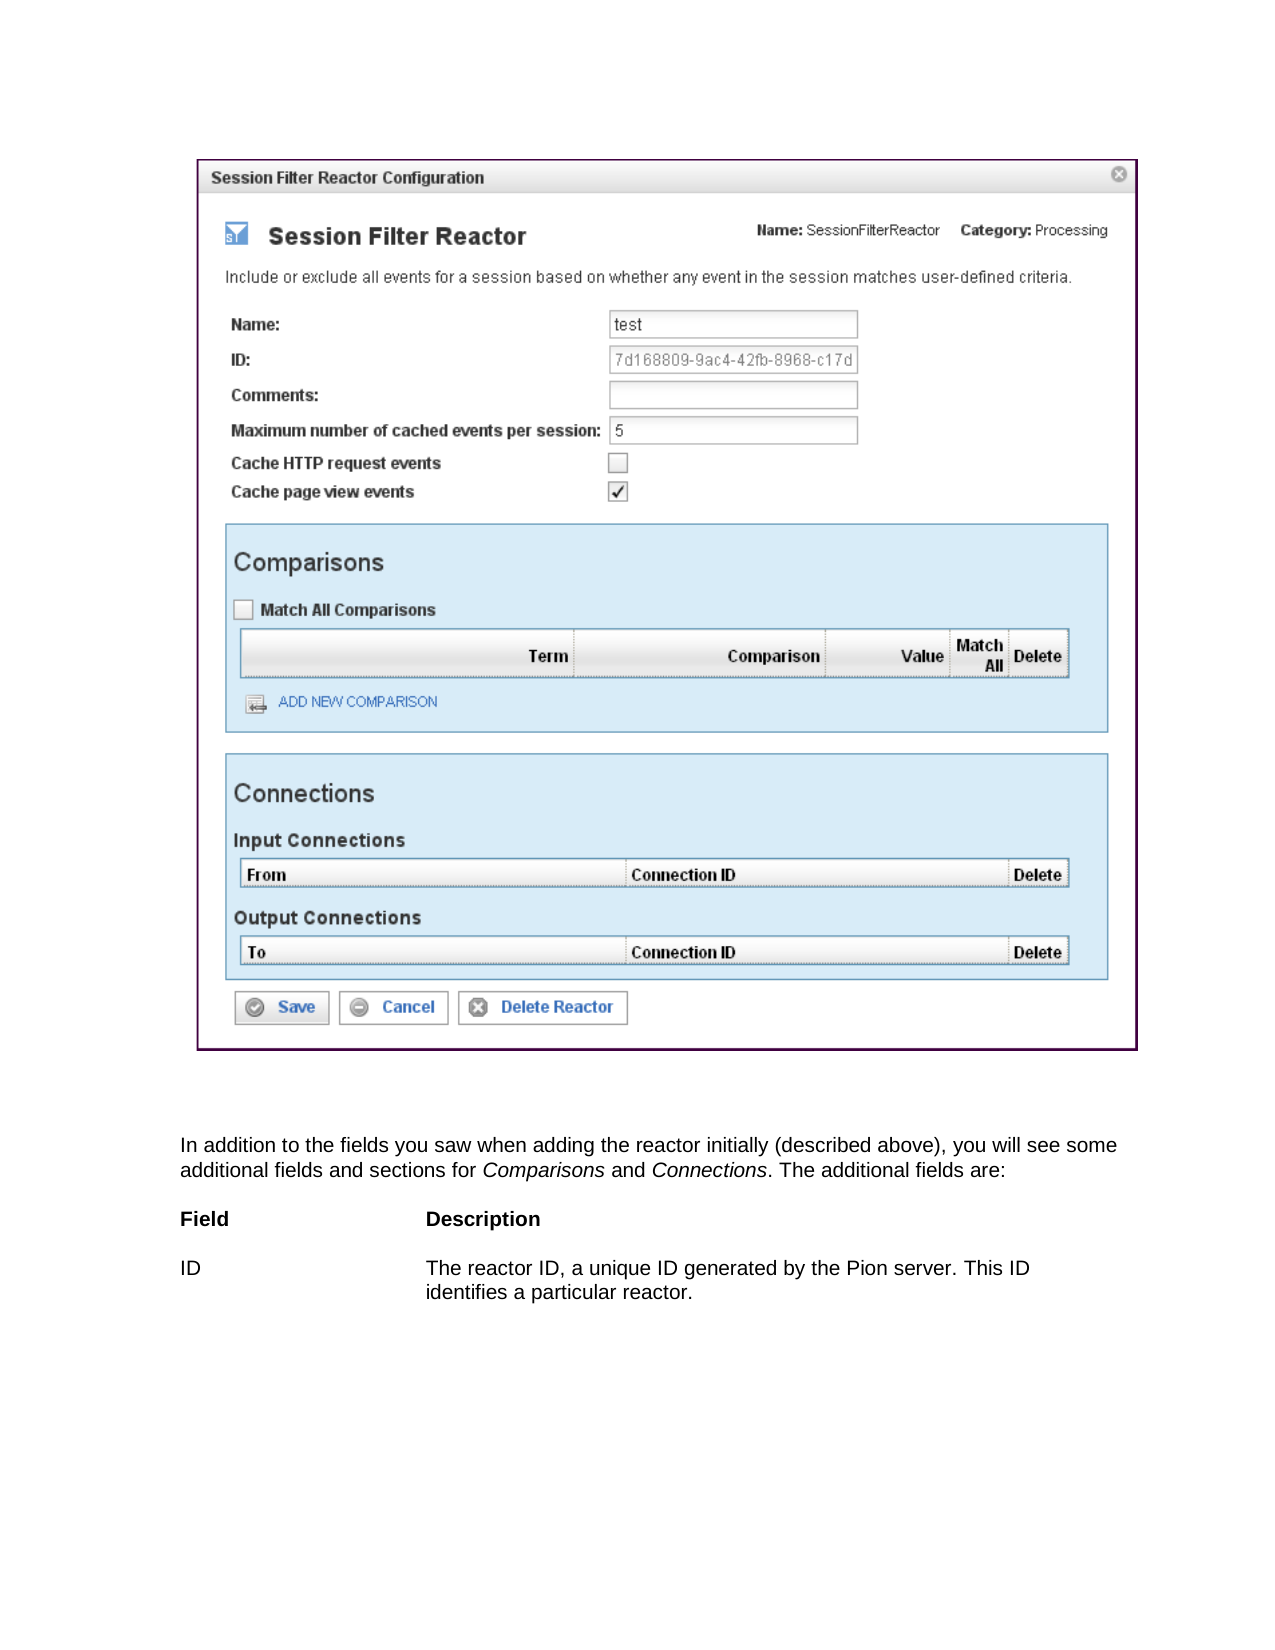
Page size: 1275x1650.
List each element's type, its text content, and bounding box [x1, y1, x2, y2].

text In addition to the fields you saw when adding the reactor initially (described above), you will see some additional fields and sections for Comparisons and Connections. The additional fields are: [180, 1133, 1125, 1182]
table_header Field [139, 1194, 384, 1243]
table_cell The reactor ID, a unique ID generated by the Pion server. This ID identifies a particular reactor. [384, 1243, 1061, 1316]
table_header Description [384, 1194, 1061, 1243]
picture [196, 159, 1138, 1051]
table_cell ID [139, 1243, 384, 1316]
